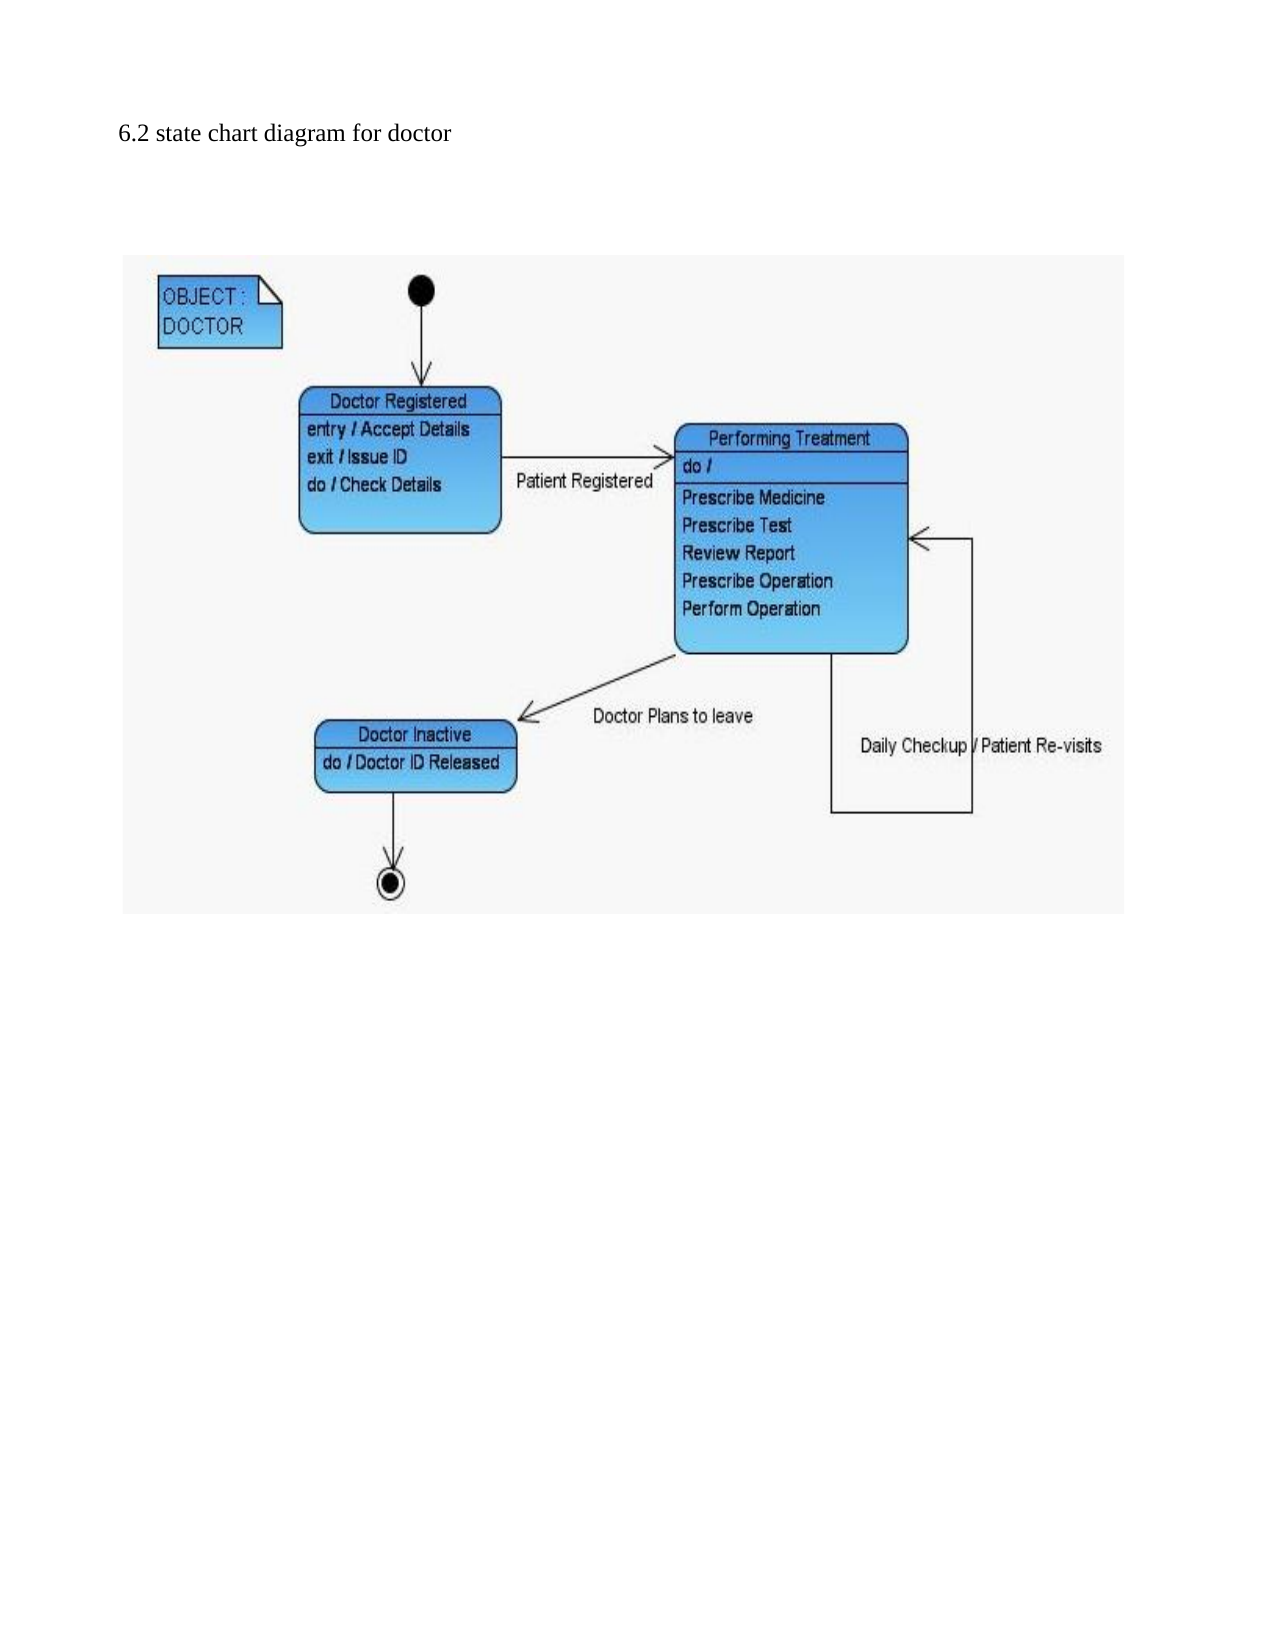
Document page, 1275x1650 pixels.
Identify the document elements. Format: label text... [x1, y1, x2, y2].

text 6.2 state chart diagram for doctor [118, 118, 1157, 147]
picture [122, 255, 1125, 914]
